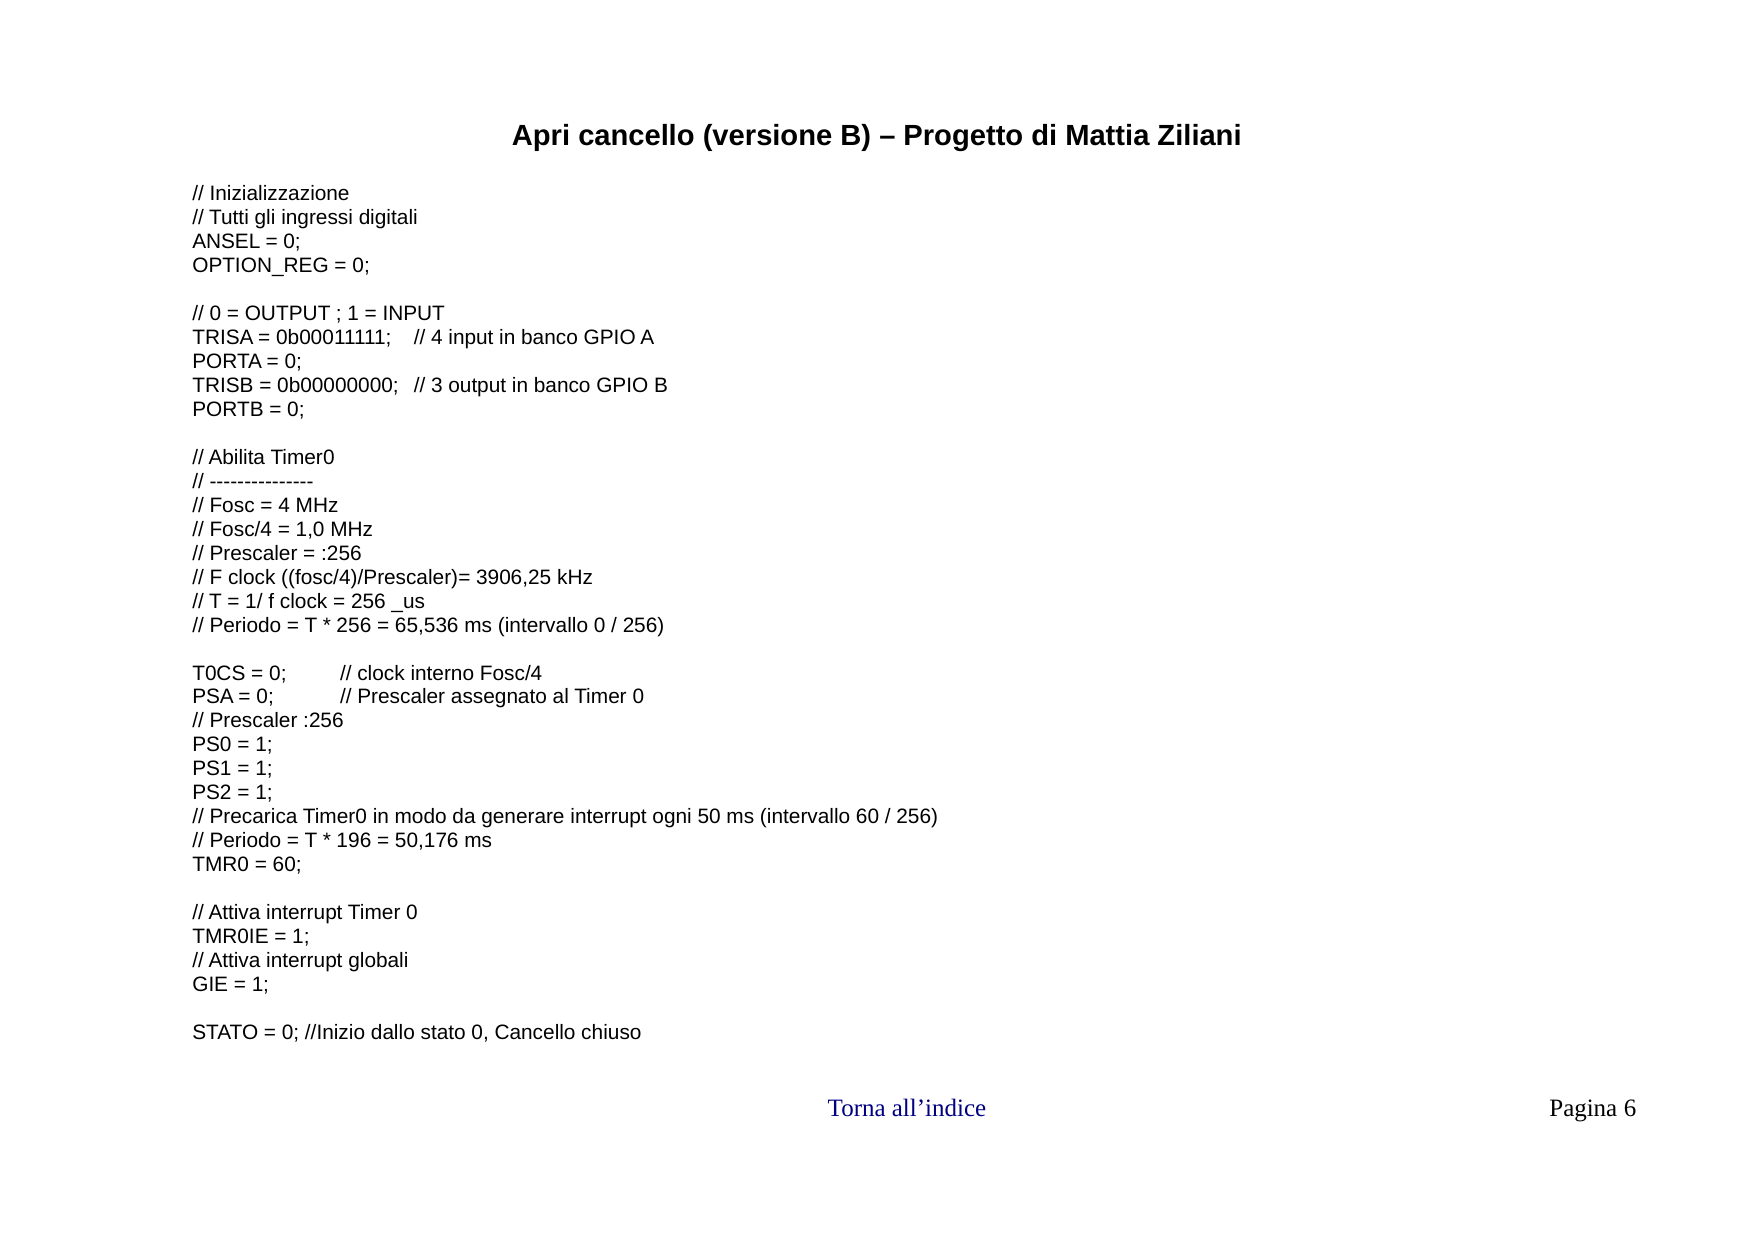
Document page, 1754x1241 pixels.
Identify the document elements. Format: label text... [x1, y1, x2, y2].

text // Abilita Timer0 [118, 445, 1636, 469]
text TMR0 = 60; [118, 852, 1636, 876]
text // Tutti gli ingressi digitali [118, 205, 1636, 229]
text PS0 = 1; [118, 732, 1636, 756]
text // 0 = OUTPUT ; 1 = INPUT [118, 301, 1636, 325]
text GIE = 1; [118, 972, 1636, 996]
text T0CS = 0; // clock interno Fosc/4 [118, 660, 1636, 684]
text PS2 = 1; [118, 780, 1636, 804]
text OPTION_REG = 0; [118, 253, 1636, 277]
text // Attiva interrupt globali [118, 948, 1636, 972]
text TRISB = 0b00000000; // 3 output in banco GPIO B [118, 373, 1636, 397]
text PSA = 0; // Prescaler assegnato al Timer 0 [118, 684, 1636, 708]
text // Prescaler = :256 [118, 541, 1636, 564]
text // F clock ((fosc/4)/Prescaler)= 3906,25 kHz [118, 564, 1636, 588]
text ANSEL = 0; [118, 229, 1636, 253]
text // Attiva interrupt Timer 0 [118, 900, 1636, 924]
text // Fosc = 4 MHz [118, 493, 1636, 517]
text // Periodo = T * 256 = 65,536 ms (intervallo 0 / 256) [118, 612, 1636, 636]
text PORTA = 0; [118, 349, 1636, 373]
text PORTB = 0; [118, 397, 1636, 421]
text STATO = 0; //Inizio dallo stato 0, Cancello chiuso [118, 1020, 1636, 1044]
text // Inizializzazione [118, 181, 1636, 205]
text // T = 1/ f clock = 256 _us [118, 588, 1636, 612]
text // Precarica Timer0 in modo da generare interrupt ogni 50 ms (intervallo 60 / 256) [118, 804, 1636, 828]
text TRISA = 0b00011111; // 4 input in banco GPIO A [118, 325, 1636, 349]
text // Fosc/4 = 1,0 MHz [118, 517, 1636, 541]
text // Prescaler :256 [118, 708, 1636, 732]
text TMR0IE = 1; [118, 924, 1636, 948]
text // Periodo = T * 196 = 50,176 ms [118, 828, 1636, 852]
text // --------------- [118, 469, 1636, 493]
text PS1 = 1; [118, 756, 1636, 780]
